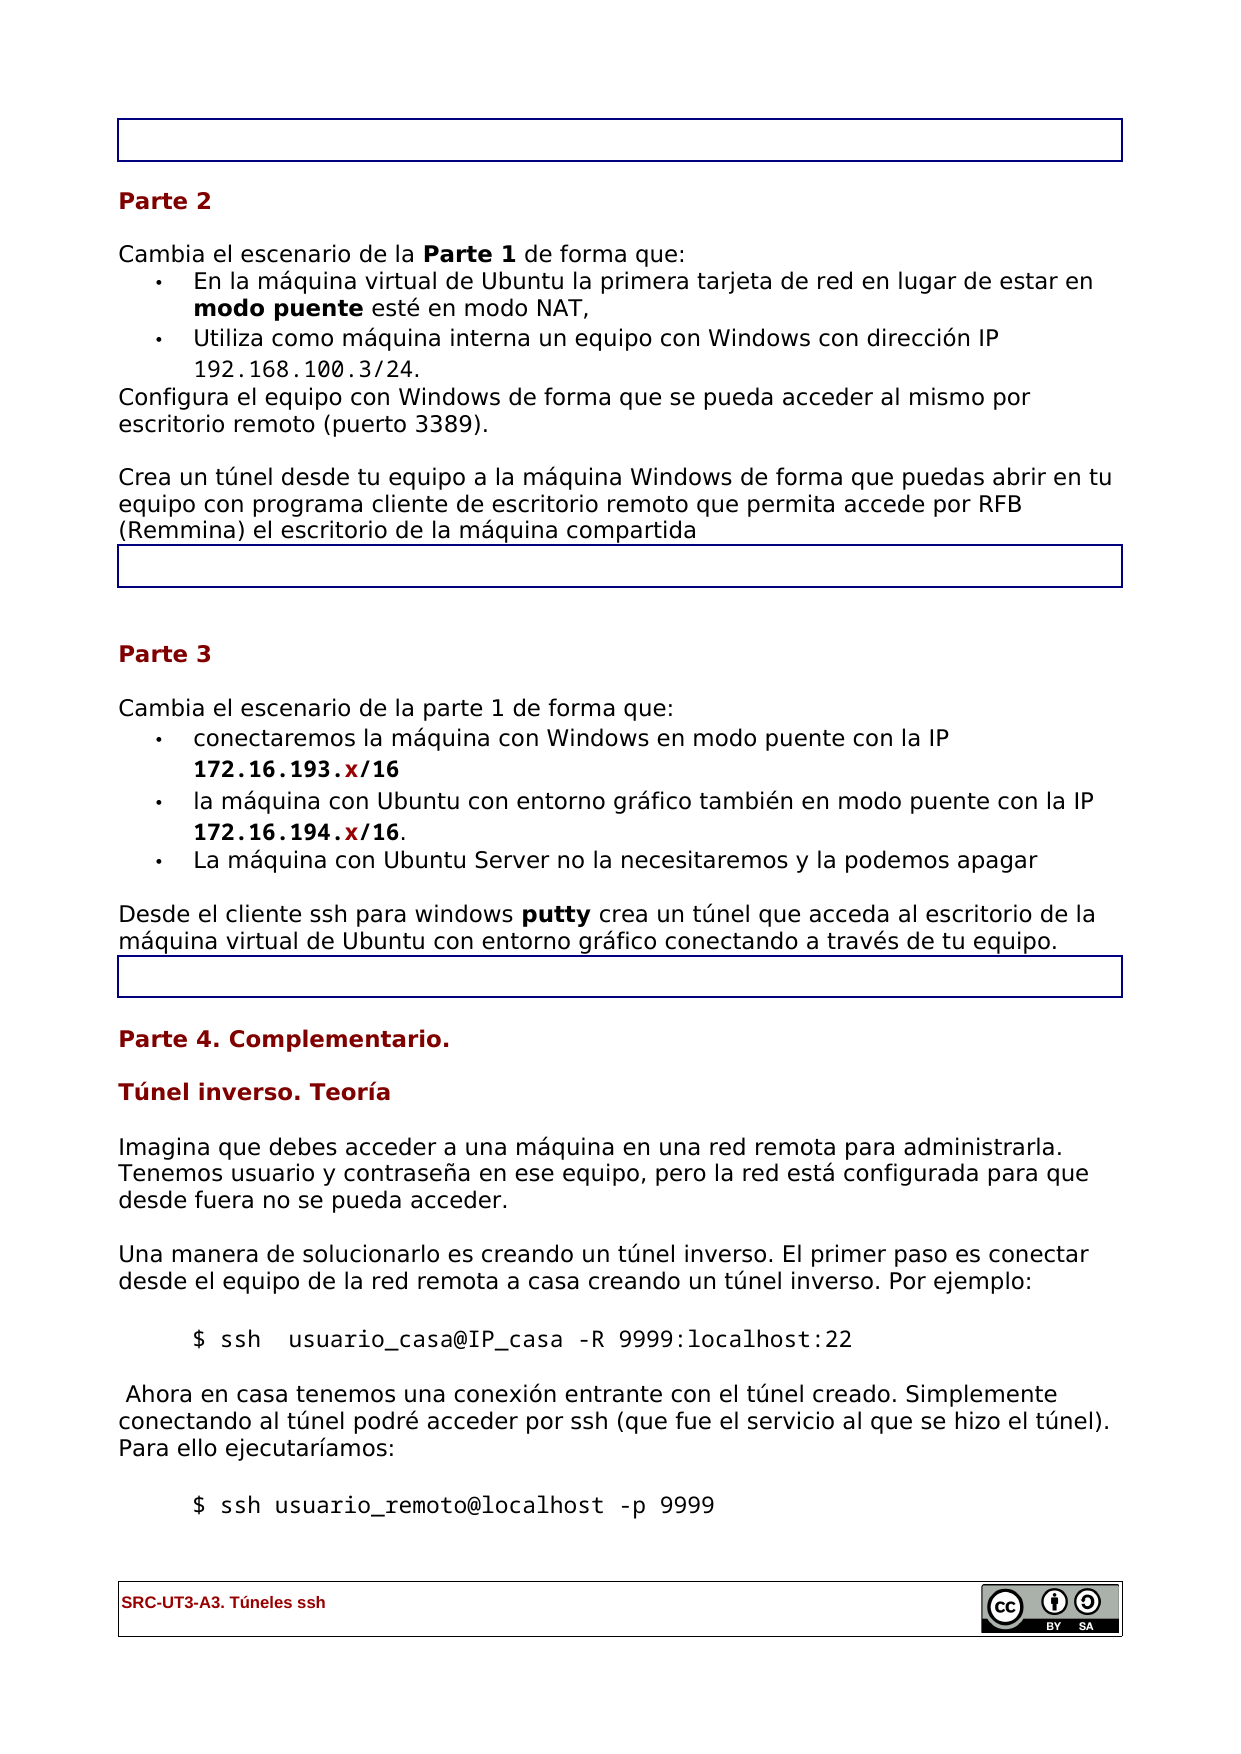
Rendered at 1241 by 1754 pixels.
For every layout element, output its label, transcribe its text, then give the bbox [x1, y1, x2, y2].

text Configura el equipo con Windows de forma que se pueda acceder al mismo por escritorio remoto (puerto 3389). [118, 384, 1122, 437]
list la máquina con Ubuntu con entorno gráfico también en modo puente con la IP 172.16.194.x/16. [156, 784, 1122, 847]
text Crea un túnel desde tu equipo a la máquina Windows de forma que puedas abrir en tu equipo con programa cliente de escritorio remoto que permita accede por RFB (Remmina) el escritorio de la máquina compartida [118, 464, 1122, 544]
picture [981, 1584, 1119, 1633]
text Cambia el escenario de la Parte 1 de forma que: [118, 242, 1122, 268]
list Utiliza como máquina interna un equipo con Windows con dirección IP 192.168.100.3/24. [156, 322, 1122, 384]
text $ ssh usuario_casa@IP_casa -R 9999:localhost:22 [118, 1323, 1122, 1354]
text Desde el cliente ssh para windows putty crea un túnel que acceda al escritorio de la máquina virtual de Ubuntu con entorno gráfico conectando a través de tu equipo. [118, 901, 1122, 955]
text Túnel inverso. Teoría [118, 1079, 1122, 1106]
text $ ssh usuario_remoto@localhost -p 9999 [118, 1489, 1122, 1521]
text Cambia el escenario de la parte 1 de forma que: [118, 695, 1122, 722]
table_header [119, 120, 1121, 159]
text Parte 4. Complementario. [118, 1026, 1122, 1053]
text Una manera de solucionarlo es creando un túnel inverso. El primer paso es conectar desde el equipo de la red remota a casa creando un túnel inverso. Por ejemplo: [118, 1242, 1122, 1295]
text Ahora en casa tenemos una conexión entrante con el túnel creado. Simplemente conectando al túnel podré acceder por ssh (que fue el servicio al que se hizo el túnel). Para ello ejecutaríamos: [118, 1382, 1122, 1462]
list La máquina con Ubuntu Server no la necesitaremos y la podemos apagar [156, 847, 1122, 874]
text Parte 2 [118, 188, 1122, 215]
table_header [119, 957, 1121, 996]
table_header [119, 546, 1121, 586]
list conectaremos la máquina con Windows en modo puente con la IP 172.16.193.x/16 [156, 722, 1122, 784]
list En la máquina virtual de Ubuntu la primera tarjeta de red en lugar de estar en modo puente esté en modo NAT, [156, 268, 1122, 322]
text Parte 3 [118, 641, 1122, 668]
text Imagina que debes acceder a una máquina en una red remota para administrarla. Tenemos usuario y contraseña en ese equipo, pero la red está configurada para que desde fuera no se pueda acceder. [118, 1134, 1122, 1214]
